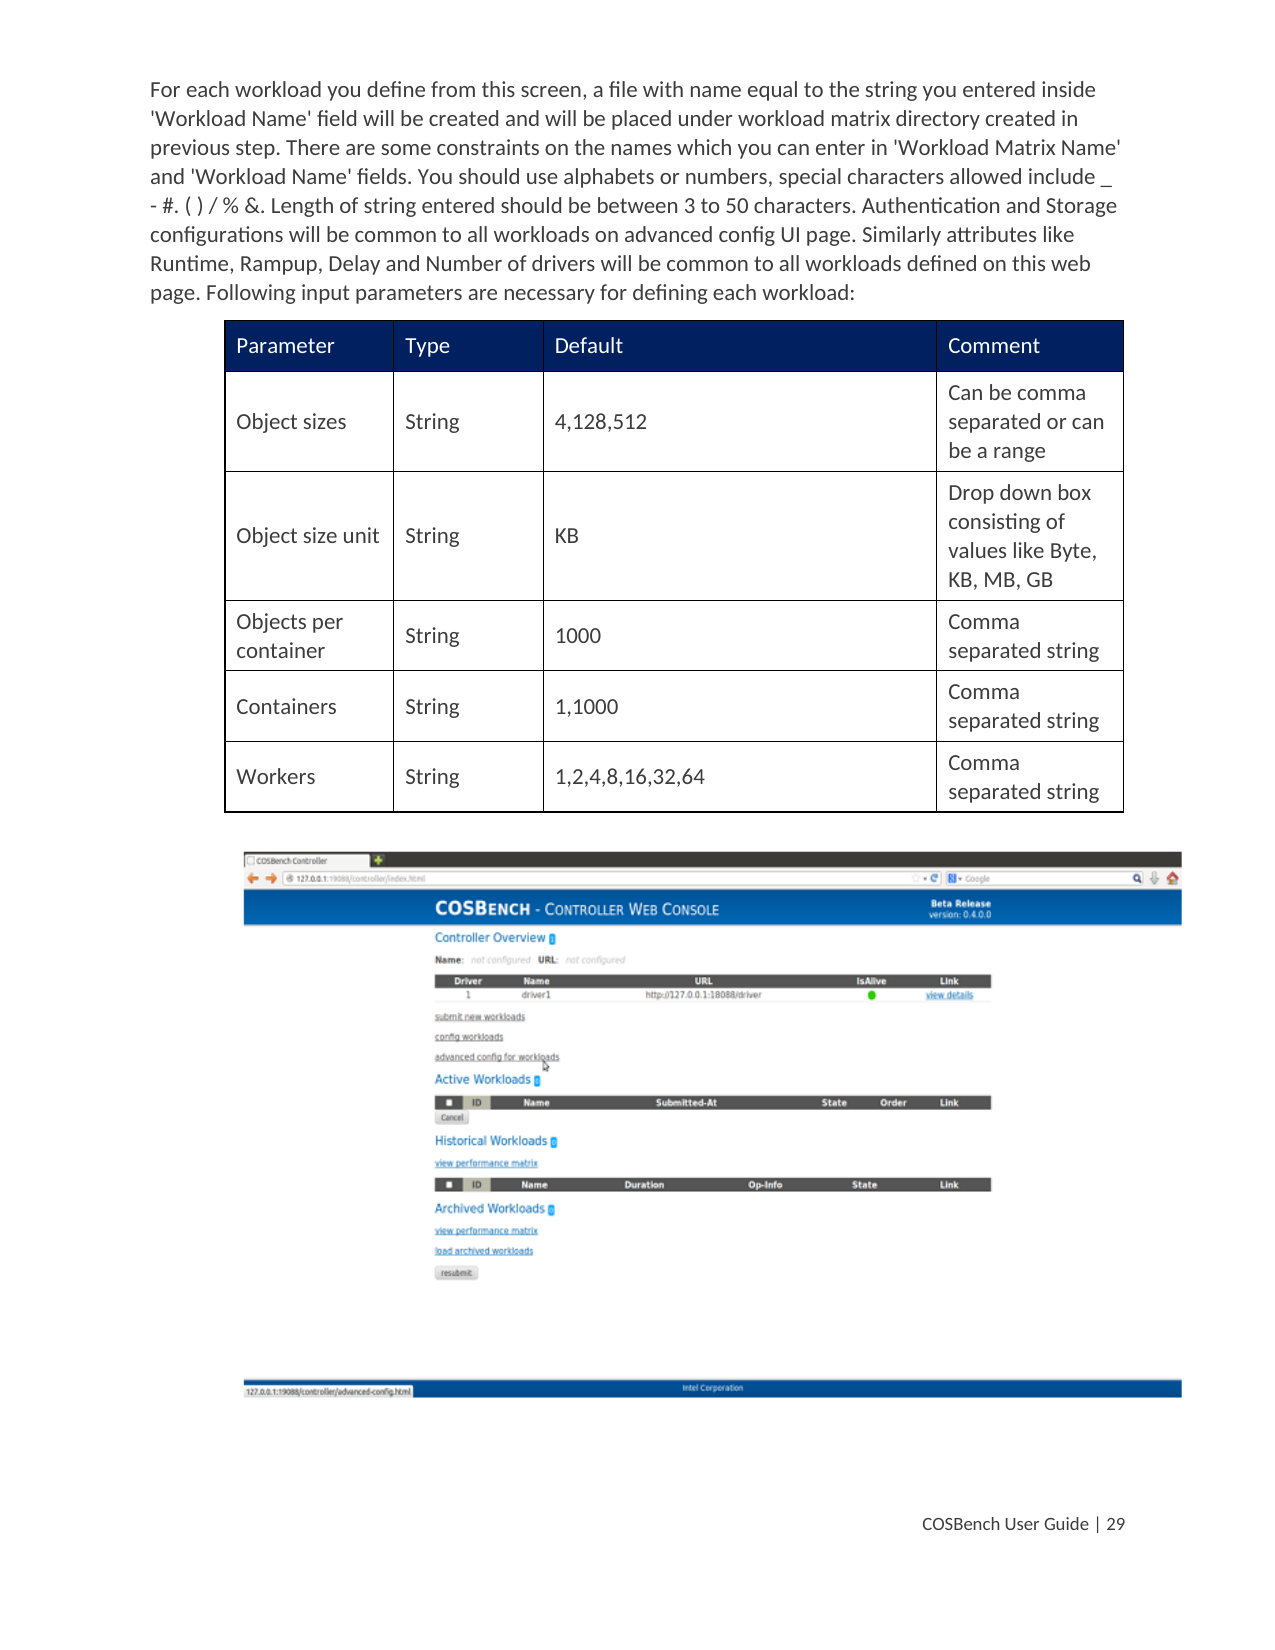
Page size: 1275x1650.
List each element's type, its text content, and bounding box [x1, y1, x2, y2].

table_cell Comma separated string [937, 671, 1123, 741]
text For each workload you define from this screen, a file with name equal to the string you entered inside 'Workload Name' field will be created and will be placed under workload matrix directory created in previous step. There are some constraints on the names which you can enter in 'Workload Matrix Name' and 'Workload Name' fields. You should use alphabets or numbers, special characters allowed include _ - #. ( ) / % &. Length of string entered should be between 3 to 50 characters. Authentication and Storage configurations will be common to all workloads on advanced config UI page. Similarly attributes like Runtime, Rampup, Delay and Number of drivers will be common to all workloads defined on this web page. Following input parameters are necessary for defining each workload: [150, 75, 1125, 306]
table_header Default [544, 321, 936, 371]
table_cell Object sizes [226, 372, 393, 471]
table_cell Can be comma separated or can be a range [937, 372, 1123, 471]
table_cell 4,128,512 [544, 372, 936, 471]
table_cell Drop down box consisting of values like Byte, KB, MB, GB [937, 472, 1123, 599]
picture [225, 837, 1200, 1410]
table_cell Comma separated string [937, 742, 1123, 811]
table_cell 1000 [544, 601, 936, 670]
table_header Comment [937, 321, 1123, 371]
table_cell Objects per container [226, 601, 393, 670]
table_header Type [394, 321, 543, 371]
table_cell 1,2,4,8,16,32,64 [544, 742, 936, 811]
table_cell Comma separated string [937, 601, 1123, 670]
table_cell String [394, 671, 543, 741]
table_cell Containers [226, 671, 393, 741]
table_header Parameter [226, 321, 393, 371]
table_cell String [394, 372, 543, 471]
table_cell Object size unit [226, 472, 393, 599]
table_cell Workers [226, 742, 393, 811]
table_cell KB [544, 472, 936, 599]
table_cell String [394, 472, 543, 599]
table_cell String [394, 742, 543, 811]
table_cell String [394, 601, 543, 670]
table_cell 1,1000 [544, 671, 936, 741]
